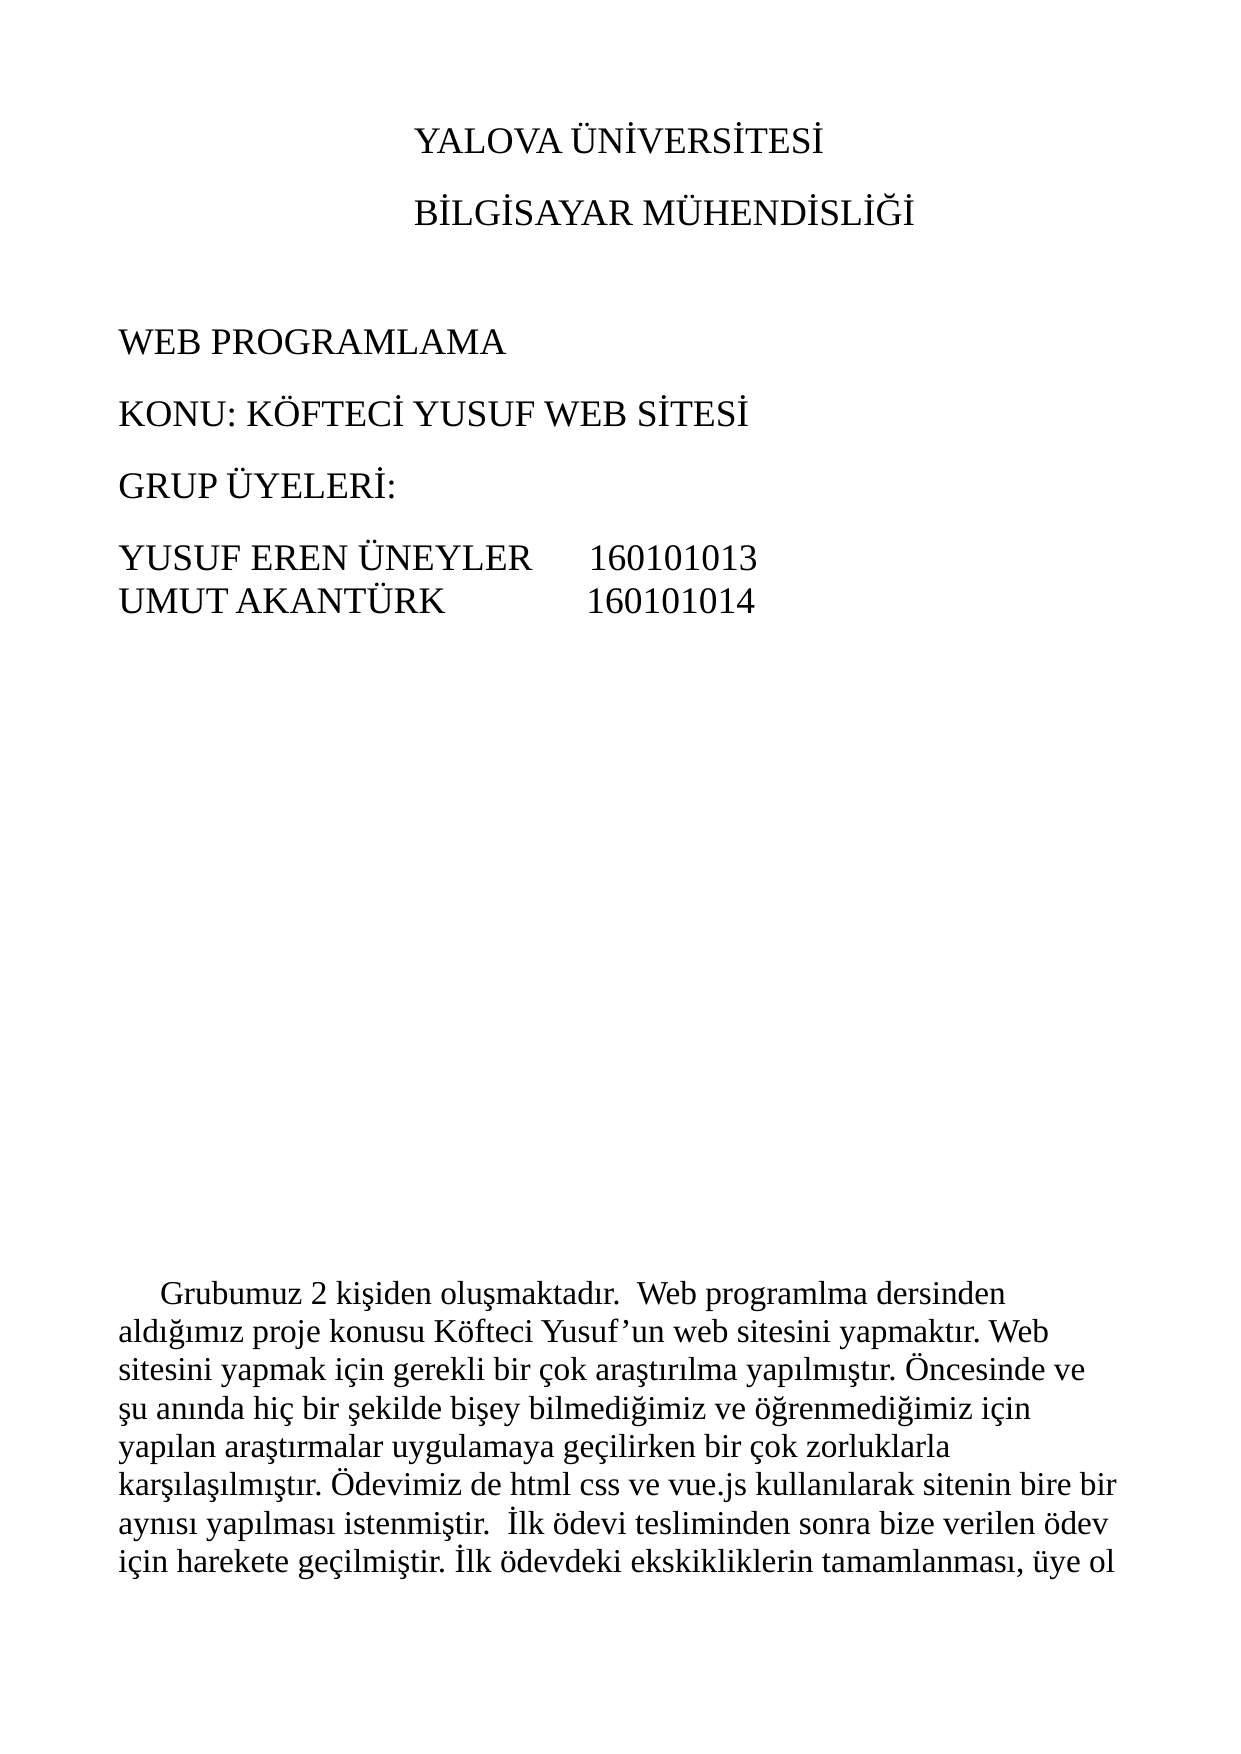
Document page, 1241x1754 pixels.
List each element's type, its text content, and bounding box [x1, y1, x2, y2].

text GRUP ÜYELERİ: [118, 463, 1122, 506]
text KONU: KÖFTECİ YUSUF WEB SİTESİ [118, 391, 1122, 434]
text WEB PROGRAMLAMA [118, 319, 1122, 362]
text YUSUF EREN ÜNEYLER 160101013 [118, 535, 1122, 578]
text YALOVA ÜNİVERSİTESİ [118, 118, 1122, 161]
text UMUT AKANTÜRK 160101014 [118, 578, 1122, 621]
text BİLGİSAYAR MÜHENDİSLİĞİ [118, 190, 1122, 233]
text Grubumuz 2 kişiden oluşmaktadır. Web programlma dersinden aldığımız proje konusu Köfteci Yusuf’un web sitesini yapmaktır. Web sitesini yapmak için gerekli bir çok araştırılma yapılmıştır. Öncesinde ve şu anında hiç bir şekilde bişey bilmediğimiz ve öğrenmediğimiz için yapılan araştırmalar uygulamaya geçilirken bir çok zorluklarla karşılaşılmıştır. Ödevimiz de html css ve vue.js kullanılarak sitenin bire bir aynısı yapılması istenmiştir. İlk ödevi tesliminden sonra bize verilen ödev için harekete geçilmiştir. İlk ödevdeki ekskikliklerin tamamlanması, üye ol [118, 1273, 1122, 1579]
